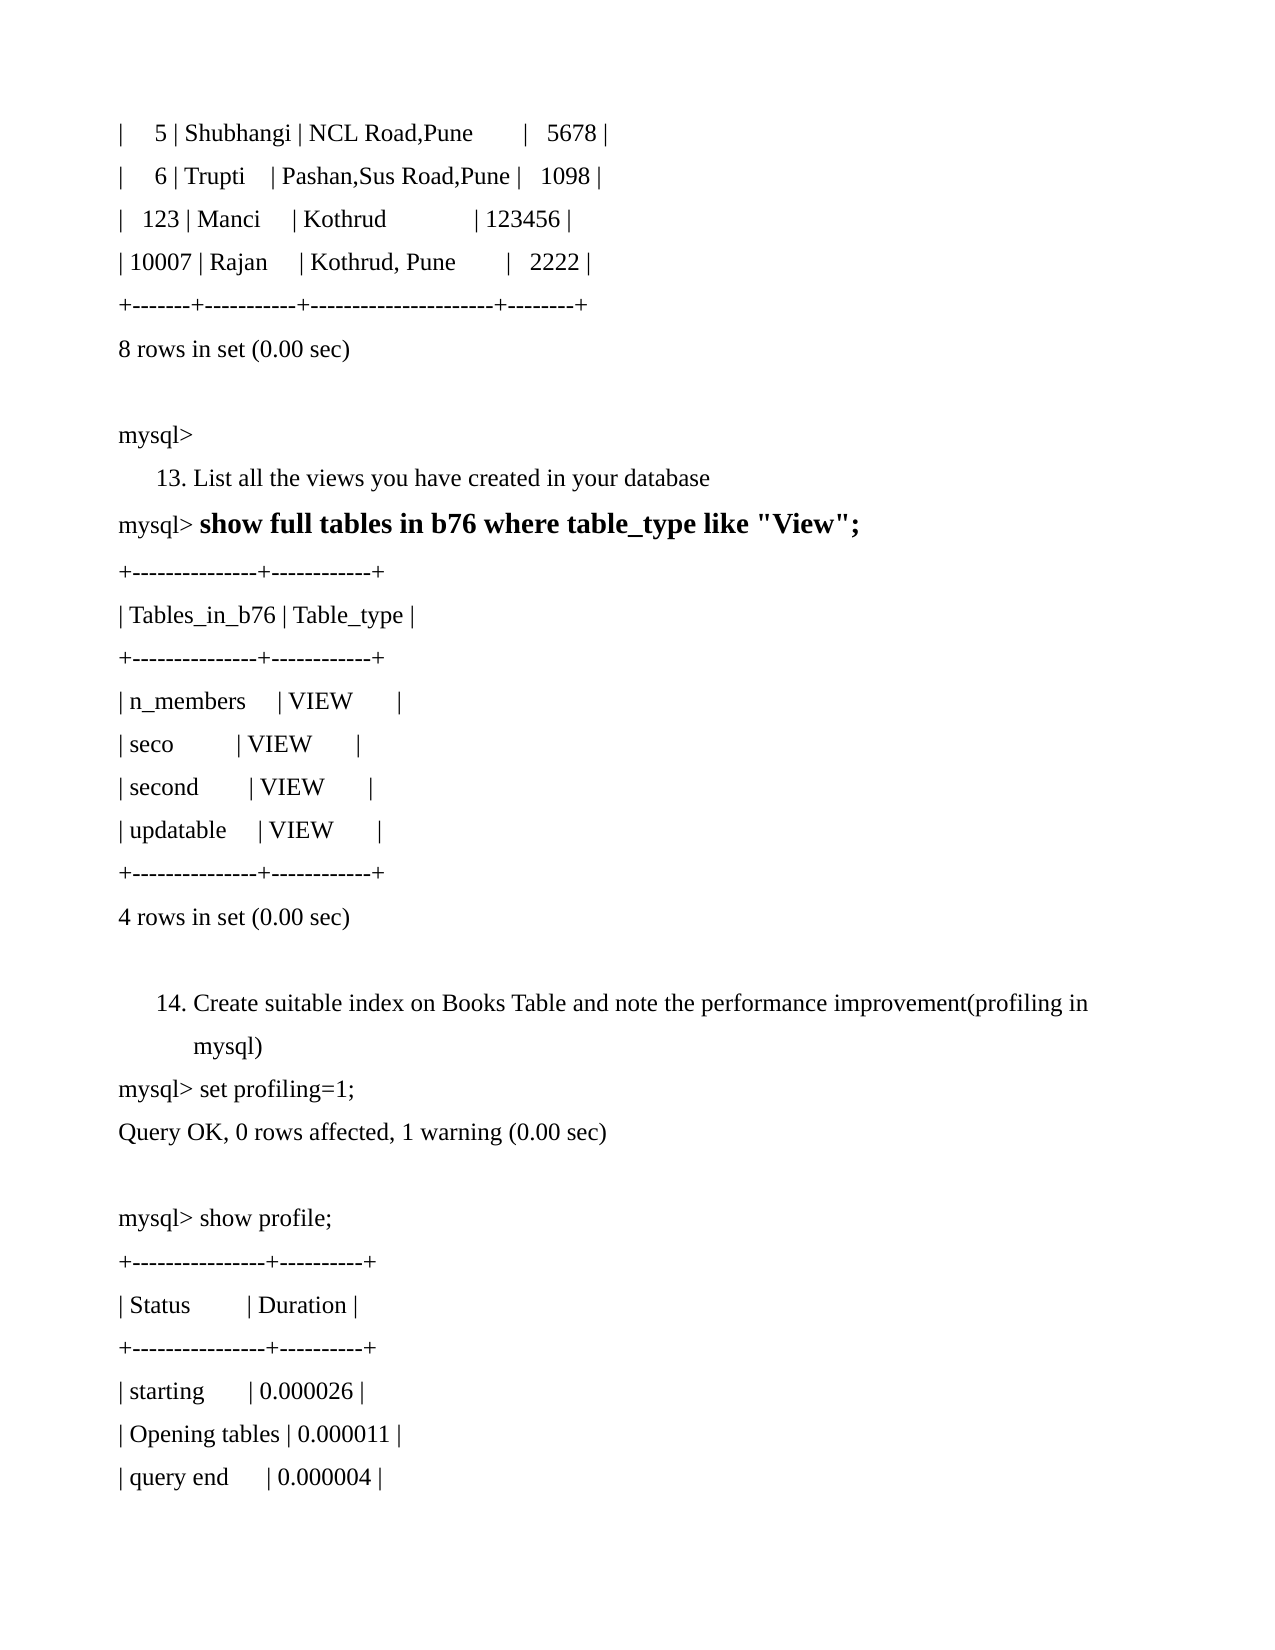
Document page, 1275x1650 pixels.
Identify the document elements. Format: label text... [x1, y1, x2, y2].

text | updatable | VIEW | [118, 815, 1157, 844]
text | 123 | Manci | Kothrud | 123456 | [118, 204, 1157, 233]
text | 5 | Shubhangi | NCL Road,Pune | 5678 | [118, 118, 1157, 147]
text +---------------+------------+ [118, 557, 1157, 585]
text | Status | Duration | [118, 1290, 1157, 1318]
text | n_members | VIEW | [118, 686, 1157, 715]
text | 6 | Trupti | Pashan,Sus Road,Pune | 1098 | [118, 161, 1157, 190]
text Query OK, 0 rows affected, 1 warning (0.00 sec) [118, 1117, 1157, 1146]
text 4 rows in set (0.00 sec) [118, 902, 1157, 930]
text 8 rows in set (0.00 sec) [118, 334, 1157, 362]
text mysql> show full tables in b76 where table_type like "View"; [118, 506, 1157, 540]
text mysql> show profile; [118, 1203, 1157, 1232]
text mysql> [118, 420, 1157, 449]
text +---------------+------------+ [118, 858, 1157, 887]
text +----------------+----------+ [118, 1333, 1157, 1362]
text | query end | 0.000004 | [118, 1462, 1157, 1491]
text +---------------+------------+ [118, 643, 1157, 672]
text | 10007 | Rajan | Kothrud, Pune | 2222 | [118, 247, 1157, 276]
text | Opening tables | 0.000011 | [118, 1419, 1157, 1448]
text mysql> set profiling=1; [118, 1074, 1157, 1103]
text +-------+-----------+----------------------+--------+ [118, 291, 1157, 319]
text +----------------+----------+ [118, 1247, 1157, 1275]
text | starting | 0.000026 | [118, 1376, 1157, 1405]
text | second | VIEW | [118, 772, 1157, 801]
text | seco | VIEW | [118, 729, 1157, 758]
list Create suitable index on Books Table and note the performance improvement(profiling in mysql) [156, 988, 1157, 1060]
list List all the views you have created in your database [156, 463, 1157, 492]
text | Tables_in_b76 | Table_type | [118, 600, 1157, 628]
